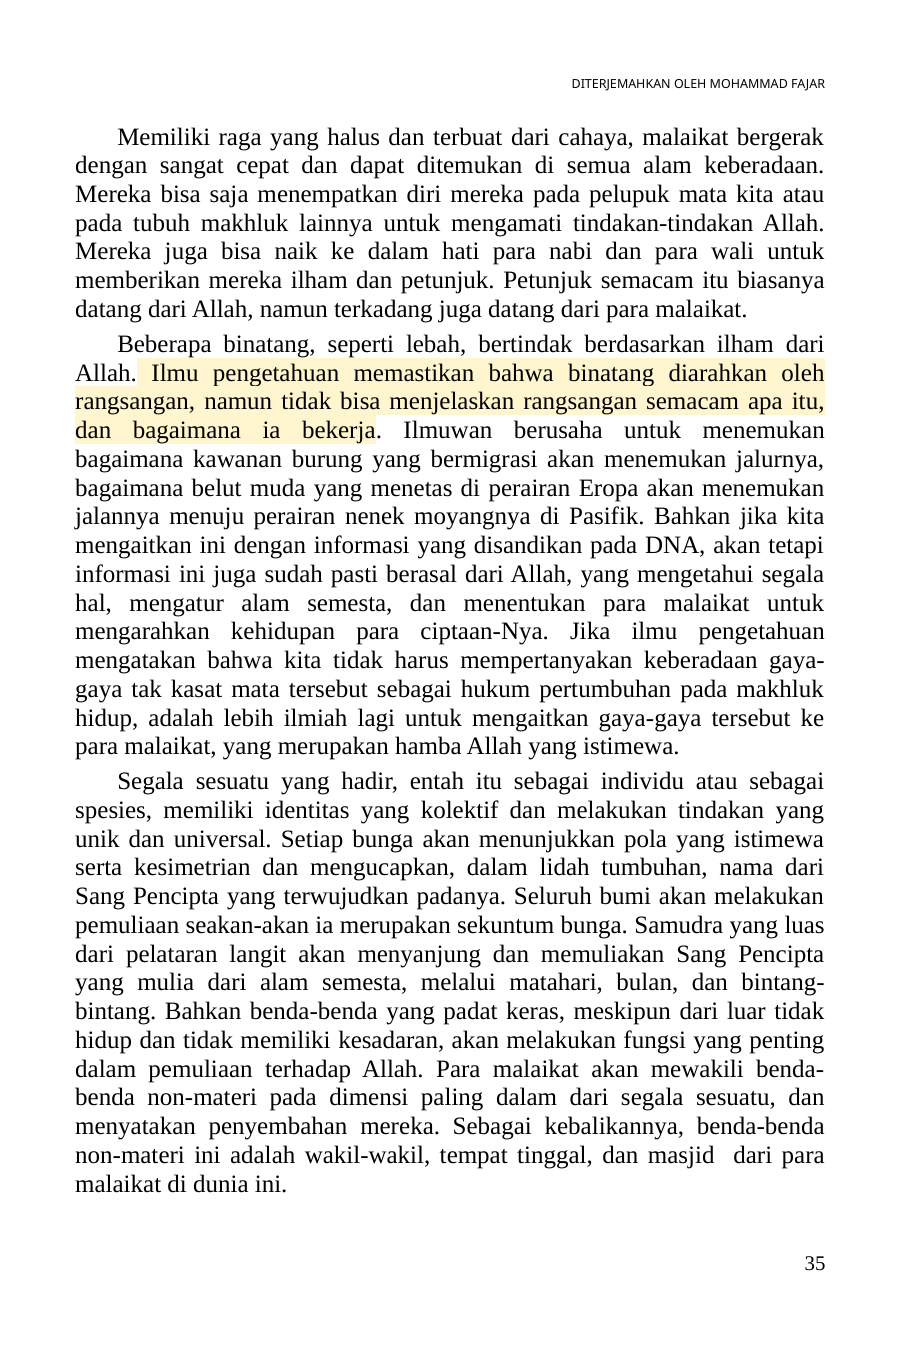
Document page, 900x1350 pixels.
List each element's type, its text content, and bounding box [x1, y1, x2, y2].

text Memiliki raga yang halus dan terbuat dari cahaya, malaikat bergerak dengan sangat cepat dan dapat ditemukan di semua alam keberadaan. Mereka bisa saja menempatkan diri mereka pada pelupuk mata kita atau pada tubuh makhluk lainnya untuk mengamati tindakan-tindakan Allah. Mereka juga bisa naik ke dalam hati para nabi dan para wali untuk memberikan mereka ilham dan petunjuk. Petunjuk semacam itu biasanya datang dari Allah, namun terkadang juga datang dari para malaikat. [75, 122, 825, 323]
text Beberapa binatang, seperti lebah, bertindak berdasarkan ilham dari Allah. Ilmu pengetahuan memastikan bahwa binatang diarahkan oleh rangsangan, namun tidak bisa menjelaskan rangsangan semacam apa itu, dan bagaimana ia bekerja. Ilmuwan berusaha untuk menemukan bagaimana kawanan burung yang bermigrasi akan menemukan jalurnya, bagaimana belut muda yang menetas di perairan Eropa akan menemukan jalannya menuju perairan nenek moyangnya di Pasifik. Bahkan jika kita mengaitkan ini dengan informasi yang disandikan pada DNA, akan tetapi informasi ini juga sudah pasti berasal dari Allah, yang mengetahui segala hal, mengatur alam semesta, dan menentukan para malaikat untuk mengarahkan kehidupan para ciptaan-Nya. Jika ilmu pengetahuan mengatakan bahwa kita tidak harus mempertanyakan keberadaan gaya-gaya tak kasat mata tersebut sebagai hukum pertumbuhan pada makhluk hidup, adalah lebih ilmiah lagi untuk mengaitkan gaya-gaya tersebut ke para malaikat, yang merupakan hamba Allah yang istimewa. [75, 329, 825, 760]
text Segala sesuatu yang hadir, entah itu sebagai individu atau sebagai spesies, memiliki identitas yang kolektif dan melakukan tindakan yang unik dan universal. Setiap bunga akan menunjukkan pola yang istimewa serta kesimetrian dan mengucapkan, dalam lidah tumbuhan, nama dari Sang Pencipta yang terwujudkan padanya. Seluruh bumi akan melakukan pemuliaan seakan-akan ia merupakan sekuntum bunga. Samudra yang luas dari pelataran langit akan menyanjung dan memuliakan Sang Pencipta yang mulia dari alam semesta, melalui matahari, bulan, dan bintang-bintang. Bahkan benda-benda yang padat keras, meskipun dari luar tidak hidup dan tidak memiliki kesadaran, akan melakukan fungsi yang penting dalam pemuliaan terhadap Allah. Para malaikat akan mewakili benda-benda non-materi pada dimensi paling dalam dari segala sesuatu, dan menyatakan penyembahan mereka. Sebagai kebalikannya, benda-benda non-materi ini adalah wakil-wakil, tempat tinggal, dan masjid dari para malaikat di dunia ini. [75, 766, 825, 1197]
